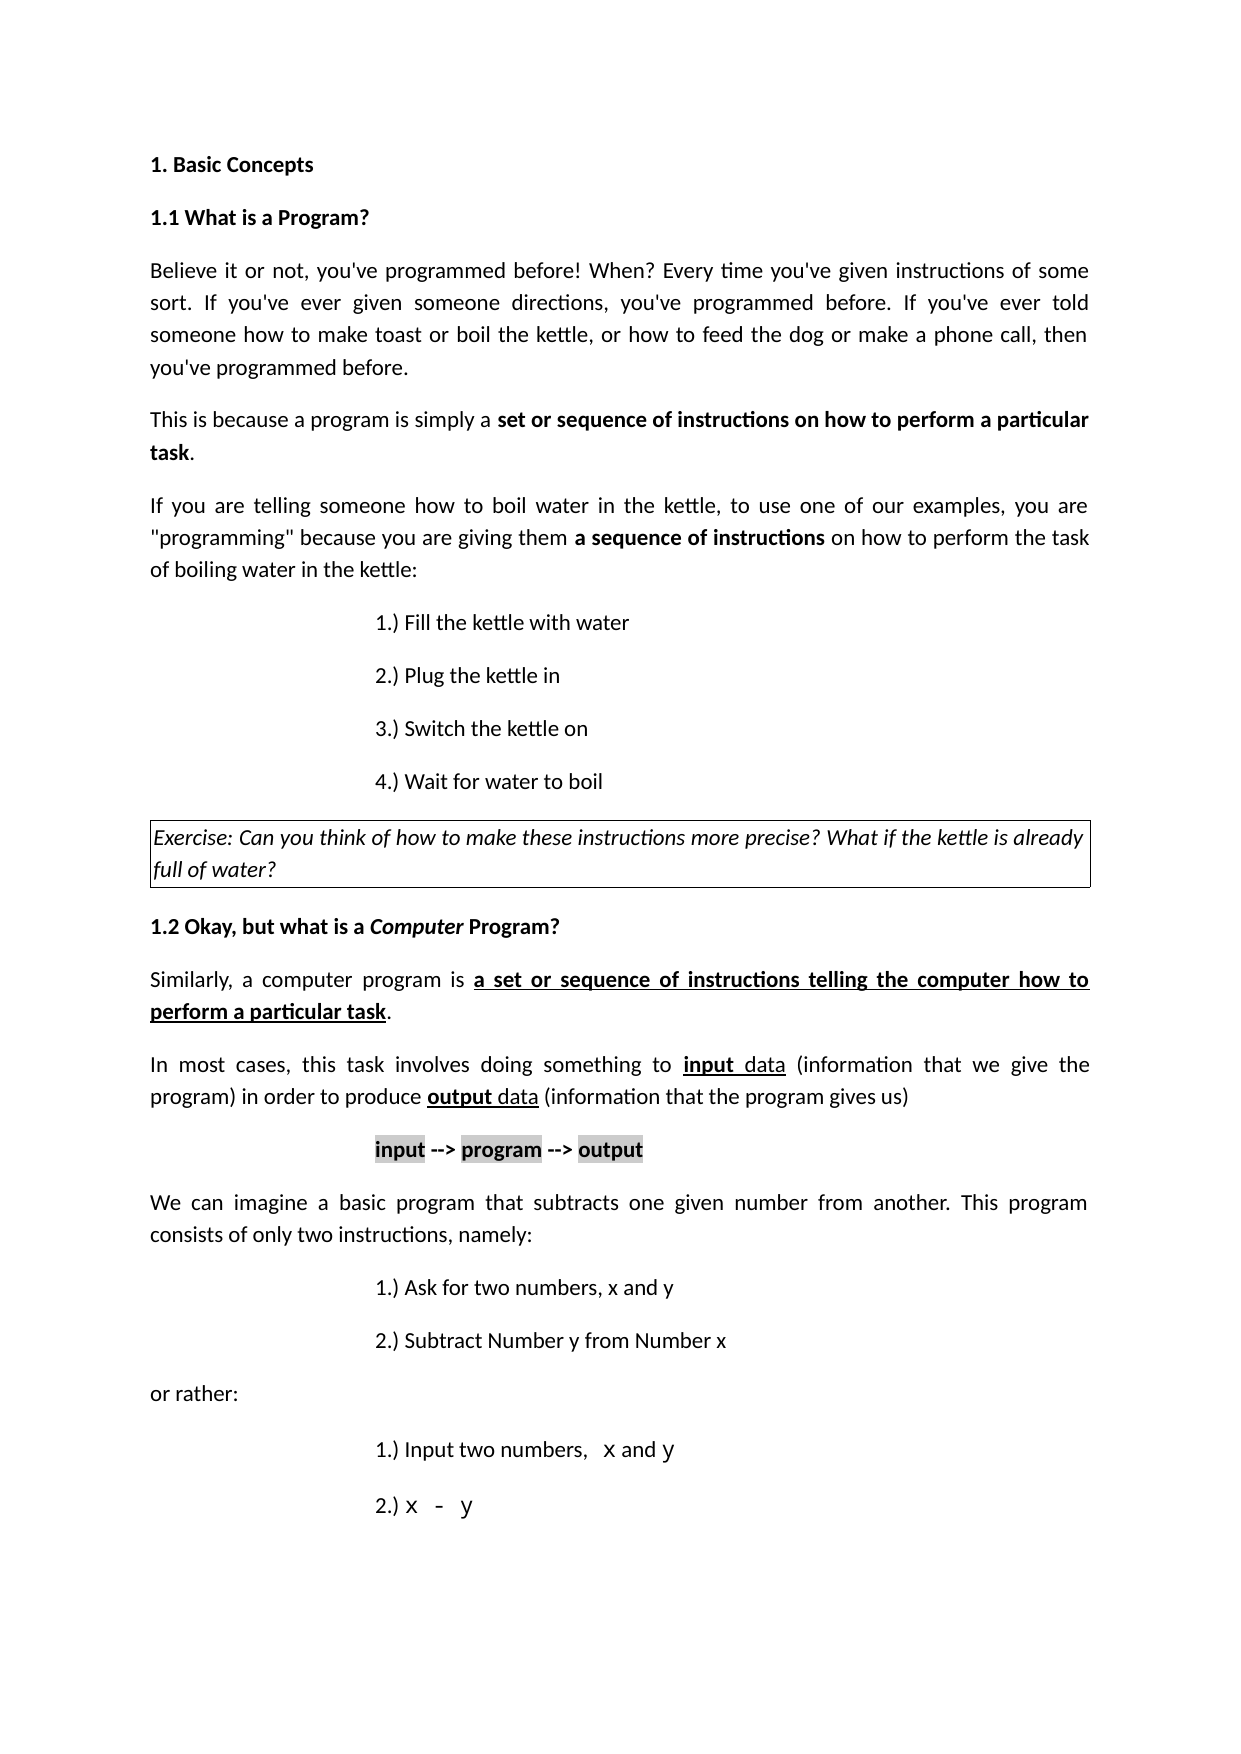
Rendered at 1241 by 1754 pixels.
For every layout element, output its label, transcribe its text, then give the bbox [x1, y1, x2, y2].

text 1.) Input two numbers, x and y [150, 1432, 1090, 1464]
text Similarly, a computer program is a set or sequence of instructions telling the computer how to perform a particular task. [150, 965, 1090, 1025]
text 2.) Subtract Number y from Number x [150, 1326, 1090, 1354]
text Exercise: Can you think of how to make these instructions more precise? What if the kettle is already full of water? [151, 821, 1090, 887]
text We can imagine a basic program that subtracts one given number from another. This program consists of only two instructions, namely: [150, 1188, 1090, 1248]
text 4.) Wait for water to boil [300, 767, 1090, 795]
text 1.) Fill the kettle with water [300, 608, 1090, 636]
text 2.) Plug the kettle in [300, 661, 1090, 689]
text In most cases, this task involves doing something to input data (information that we give the program) in order to produce output data (information that the program gives us) [150, 1050, 1090, 1110]
text 1. Basic Concepts [150, 150, 1090, 178]
text 2.) x - y [150, 1489, 1090, 1521]
text If you are telling someone how to boil water in the kettle, to use one of our examples, you are "programming" because you are giving them a sequence of instructions on how to perform the task of boiling water in the kettle: [150, 491, 1090, 583]
text input --> program --> output [375, 1135, 1090, 1163]
text This is because a program is simply a set or sequence of instructions on how to perform a particular task. [150, 406, 1090, 466]
text or rather: [150, 1379, 1090, 1407]
text 1.1 What is a Program? [150, 203, 1090, 231]
text Believe it or not, you've programmed before! When? Every time you've given instructions of some sort. If you've ever given someone directions, you've programmed before. If you've ever told someone how to make toast or boil the kettle, or how to feed the dog or make a phone call, then you've programmed before. [150, 256, 1090, 381]
text 1.) Ask for two numbers, x and y [150, 1273, 1090, 1301]
text 1.2 Okay, but what is a Computer Program? [150, 912, 1090, 940]
text 3.) Switch the kettle on [300, 714, 1090, 742]
